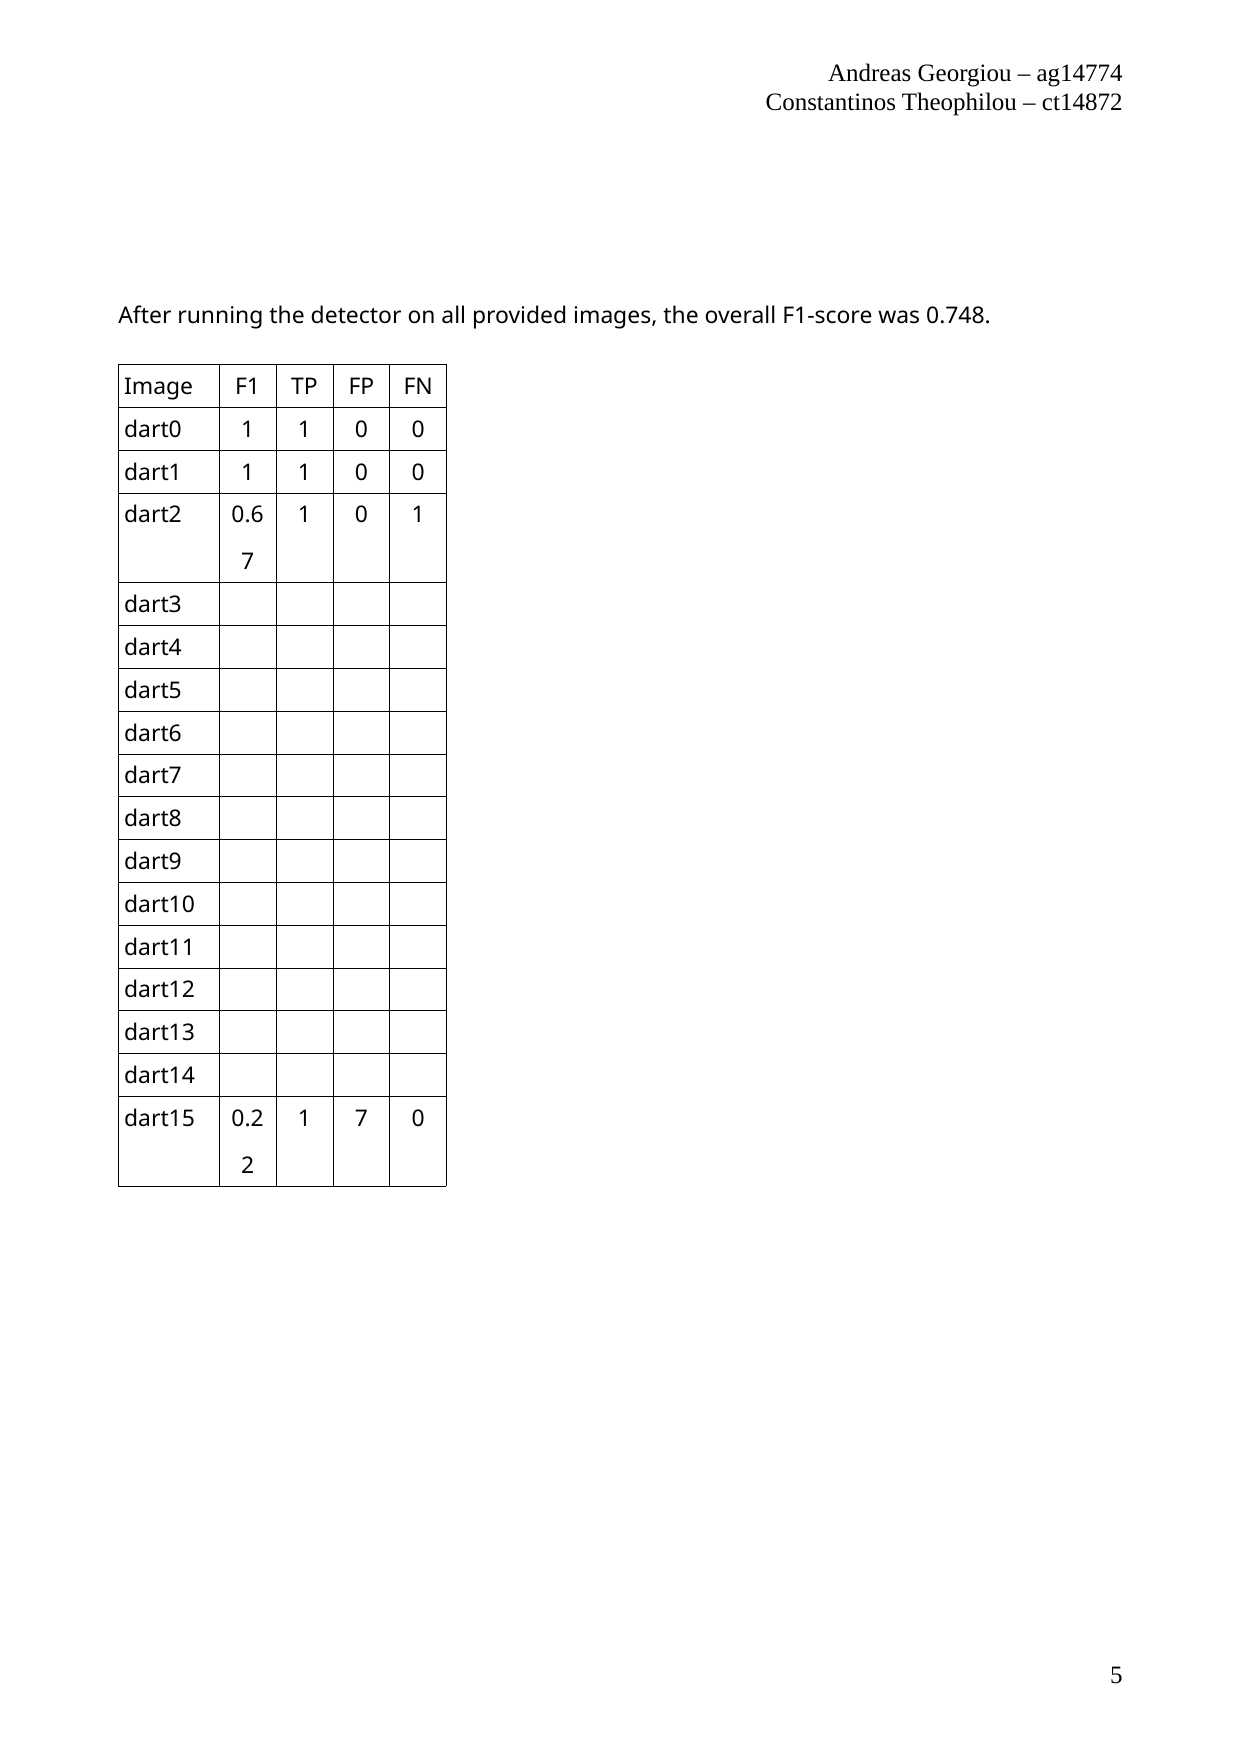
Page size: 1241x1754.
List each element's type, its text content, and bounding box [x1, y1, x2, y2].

table_cell [277, 840, 333, 882]
table_cell dart1 [119, 451, 219, 493]
table_cell [277, 969, 333, 1010]
table_header F1 [220, 365, 276, 407]
table_cell 0.67 [220, 494, 276, 582]
table_cell [390, 712, 446, 753]
table_header Image [119, 365, 219, 407]
table_cell [390, 669, 446, 711]
table_cell [220, 840, 276, 882]
table_cell dart0 [119, 408, 219, 450]
table_cell [390, 1011, 446, 1053]
table_cell 1 [277, 1097, 333, 1186]
table_cell [277, 583, 333, 625]
table_cell [334, 1011, 389, 1053]
table_cell dart3 [119, 583, 219, 625]
table_cell [390, 883, 446, 925]
table_cell 1 [220, 408, 276, 450]
table_cell 1 [277, 494, 333, 582]
table_cell [334, 669, 389, 711]
table_cell [220, 1011, 276, 1053]
table_cell [334, 969, 389, 1010]
table_cell [334, 840, 389, 882]
table_cell [390, 1054, 446, 1096]
table_cell [334, 1054, 389, 1096]
table_cell [277, 926, 333, 968]
table_cell [277, 712, 333, 753]
table_cell [220, 669, 276, 711]
table_cell [334, 883, 389, 925]
table_cell dart2 [119, 494, 219, 582]
table_cell [220, 969, 276, 1010]
table_cell [277, 626, 333, 668]
table_cell 1 [277, 408, 333, 450]
table_cell [334, 626, 389, 668]
table_cell [390, 797, 446, 839]
table_header FP [334, 365, 389, 407]
table_cell dart11 [119, 926, 219, 968]
table_cell dart10 [119, 883, 219, 925]
table_cell [277, 1054, 333, 1096]
table_header FN [390, 365, 446, 407]
table_cell [390, 969, 446, 1010]
table_cell [220, 755, 276, 796]
table_cell [390, 926, 446, 968]
table_cell [334, 755, 389, 796]
table_cell [220, 626, 276, 668]
table_cell 0 [390, 451, 446, 493]
table_cell 7 [334, 1097, 389, 1186]
table_cell [334, 583, 389, 625]
table_cell [220, 583, 276, 625]
table_cell 0 [390, 1097, 446, 1186]
table_cell dart12 [119, 969, 219, 1010]
table_cell [277, 755, 333, 796]
table_cell [277, 669, 333, 711]
table_cell [334, 712, 389, 753]
table_cell 0 [334, 451, 389, 493]
table_cell dart9 [119, 840, 219, 882]
table_cell dart14 [119, 1054, 219, 1096]
table_cell [220, 883, 276, 925]
table_cell dart4 [119, 626, 219, 668]
table_cell [220, 926, 276, 968]
table_cell [334, 926, 389, 968]
table_cell dart8 [119, 797, 219, 839]
table_cell 1 [390, 494, 446, 582]
table_cell [390, 626, 446, 668]
table_cell [390, 583, 446, 625]
text After running the detector on all provided images, the overall F1-score was 0.748. [118, 299, 1122, 330]
table_cell [220, 712, 276, 753]
table_cell [277, 797, 333, 839]
table_cell [334, 797, 389, 839]
table_cell 1 [277, 451, 333, 493]
table_cell dart13 [119, 1011, 219, 1053]
table_cell [277, 1011, 333, 1053]
table_cell 0 [390, 408, 446, 450]
table_cell [277, 883, 333, 925]
table_cell [220, 1054, 276, 1096]
table_cell 0 [334, 494, 389, 582]
table_cell 0 [334, 408, 389, 450]
table_cell [390, 840, 446, 882]
table_header TP [277, 365, 333, 407]
table_cell [390, 755, 446, 796]
table_cell dart7 [119, 755, 219, 796]
table_cell [220, 797, 276, 839]
table_cell dart15 [119, 1097, 219, 1186]
table_cell dart6 [119, 712, 219, 753]
table_cell 0.22 [220, 1097, 276, 1186]
table_cell dart5 [119, 669, 219, 711]
table_cell 1 [220, 451, 276, 493]
